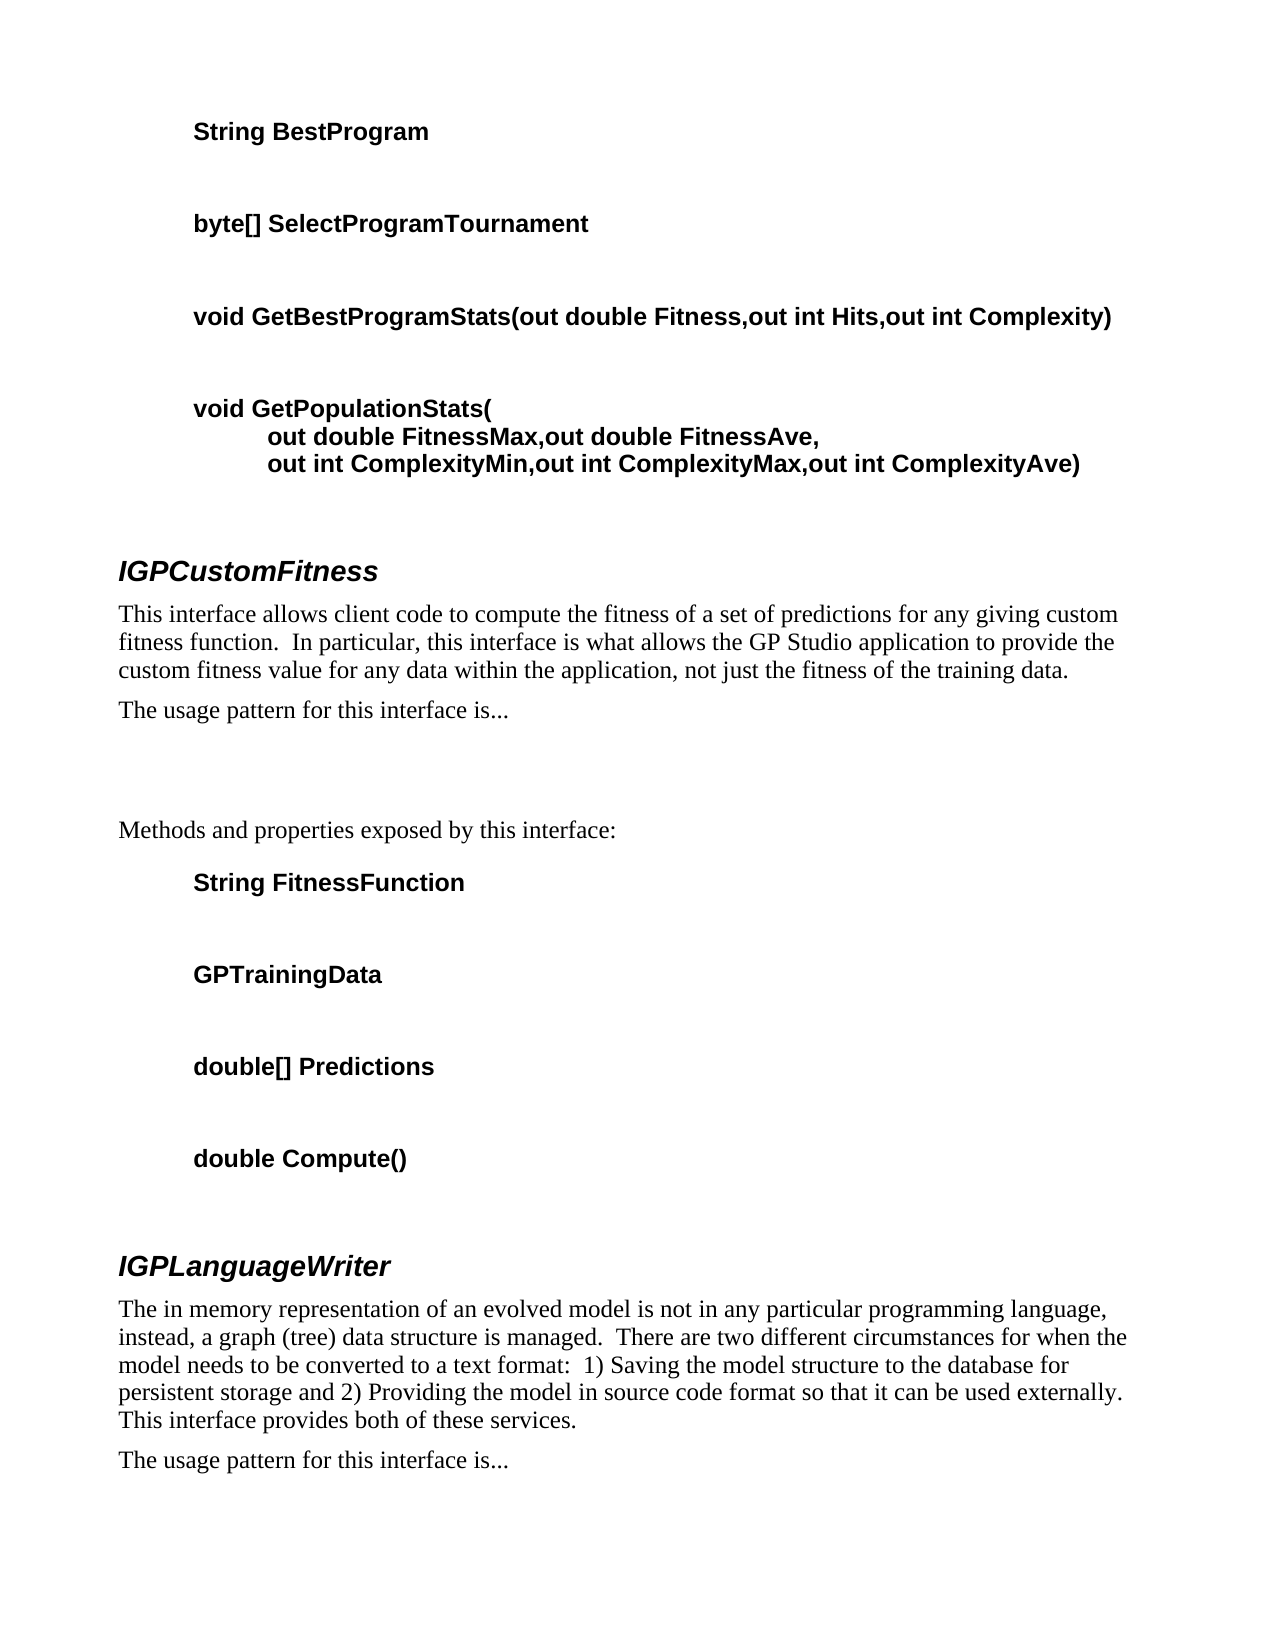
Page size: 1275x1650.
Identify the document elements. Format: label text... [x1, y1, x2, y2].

subtitle String FitnessFunction [193, 869, 1157, 897]
text This interface allows client code to compute the fitness of a set of predictions for any giving custom fitness function. In particular, this interface is what allows the GP Studio application to provide the custom fitness value for any data within the application, not just the fitness of the training data. [118, 600, 1157, 683]
subtitle GPTrainingData [193, 961, 1157, 989]
subtitle double Compute() [193, 1145, 1157, 1173]
subtitle String BestProgram [193, 118, 1157, 146]
subtitle void GetPopulationStats( out double FitnessMax,out double FitnessAve, out int ComplexityMin,out int ComplexityMax,out int ComplexityAve) [193, 394, 1157, 478]
text The in memory representation of an evolved model is not in any particular programming language, instead, a graph (tree) data structure is managed. There are two different circumstances for when the model needs to be converted to a text format: 1) Saving the model structure to the database for persistent storage and 2) Providing the model in source code format so that it can be used externally. This interface provides both of these services. [118, 1295, 1157, 1434]
subtitle IGPLanguageWriter [118, 1250, 1157, 1283]
subtitle void GetBestProgramStats(out double Fitness,out int Hits,out int Complexity) [193, 302, 1157, 330]
text The usage pattern for this interface is... [118, 696, 1157, 724]
subtitle byte[] SelectProgramTournament [193, 210, 1157, 238]
text The usage pattern for this interface is... [118, 1446, 1157, 1474]
subtitle double[] Predictions [193, 1053, 1157, 1081]
text Methods and properties exposed by this interface: [118, 817, 1157, 844]
subtitle IGPCustomFitness [118, 555, 1157, 588]
